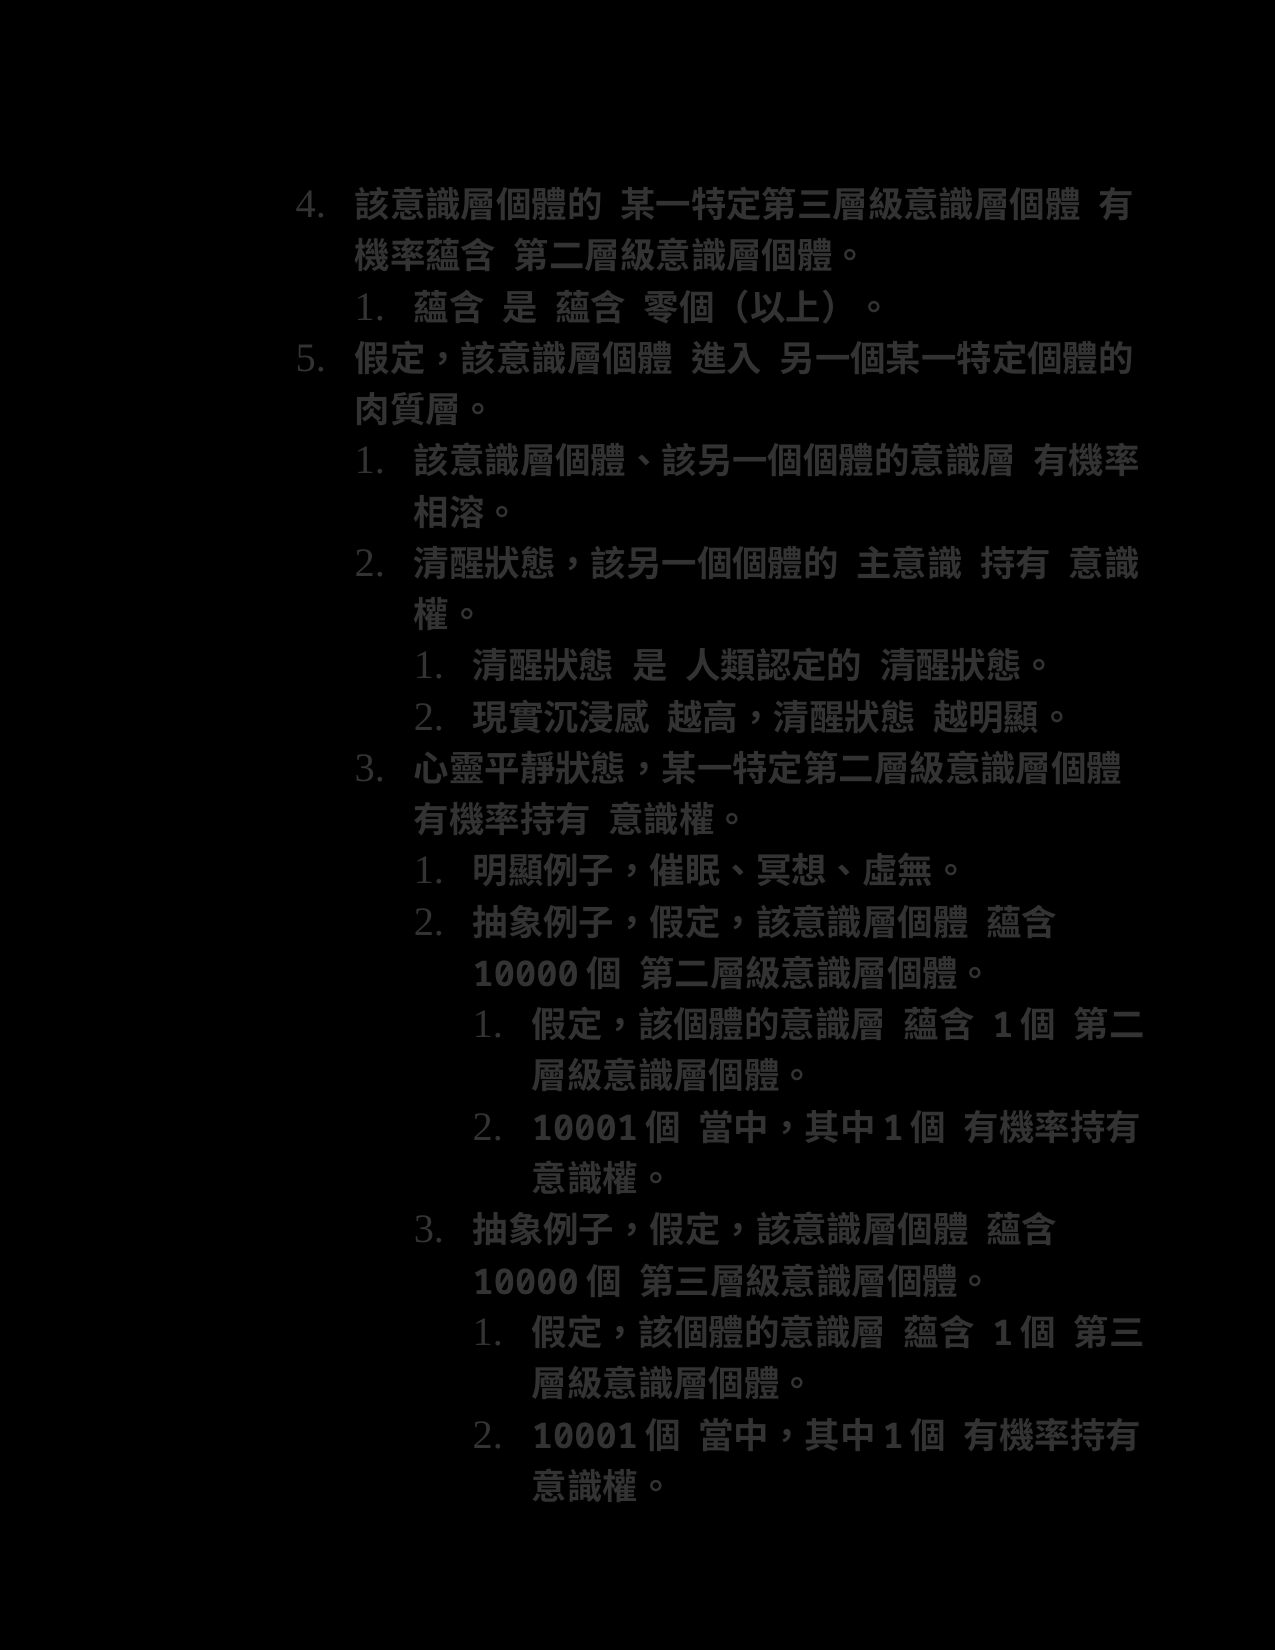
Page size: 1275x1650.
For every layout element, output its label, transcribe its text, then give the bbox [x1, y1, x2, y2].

list 清醒狀態，該另一個個體的 主意識 持有 意識權。 [354, 535, 1157, 638]
list 抽象例子，假定，該意識層個體 蘊含 10000個 第三層級意識層個體。 [413, 1202, 1157, 1304]
list 該意識層個體的 某一特定第三層級意識層個體 有機率蘊含 第二層級意識層個體。 [295, 176, 1157, 279]
list 假定，該個體的意識層 蘊含 1個 第三層級意識層個體。 [472, 1304, 1157, 1407]
list 假定，該意識層個體 進入 另一個某一特定個體的 肉質層。 [295, 330, 1157, 433]
list 明顯例子，催眠、冥想、虛無。 [413, 843, 1157, 894]
list 抽象例子，假定，該意識層個體 蘊含 10000個 第二層級意識層個體。 [413, 894, 1157, 997]
list 蘊含 是 蘊含 零個（以上）。 [354, 279, 1157, 330]
list 清醒狀態 是 人類認定的 清醒狀態。 [413, 638, 1157, 689]
list 心靈平靜狀態，某一特定第二層級意識層個體 有機率持有 意識權。 [354, 740, 1157, 843]
list 10001個 當中，其中1個 有機率持有 意識權。 [472, 1099, 1157, 1202]
list 假定，該個體的意識層 蘊含 1個 第二層級意識層個體。 [472, 997, 1157, 1099]
list 該意識層個體、該另一個個體的意識層 有機率相溶。 [354, 433, 1157, 535]
list 10001個 當中，其中1個 有機率持有 意識權。 [472, 1407, 1157, 1510]
list 現實沉浸感 越高，清醒狀態 越明顯。 [413, 689, 1157, 740]
